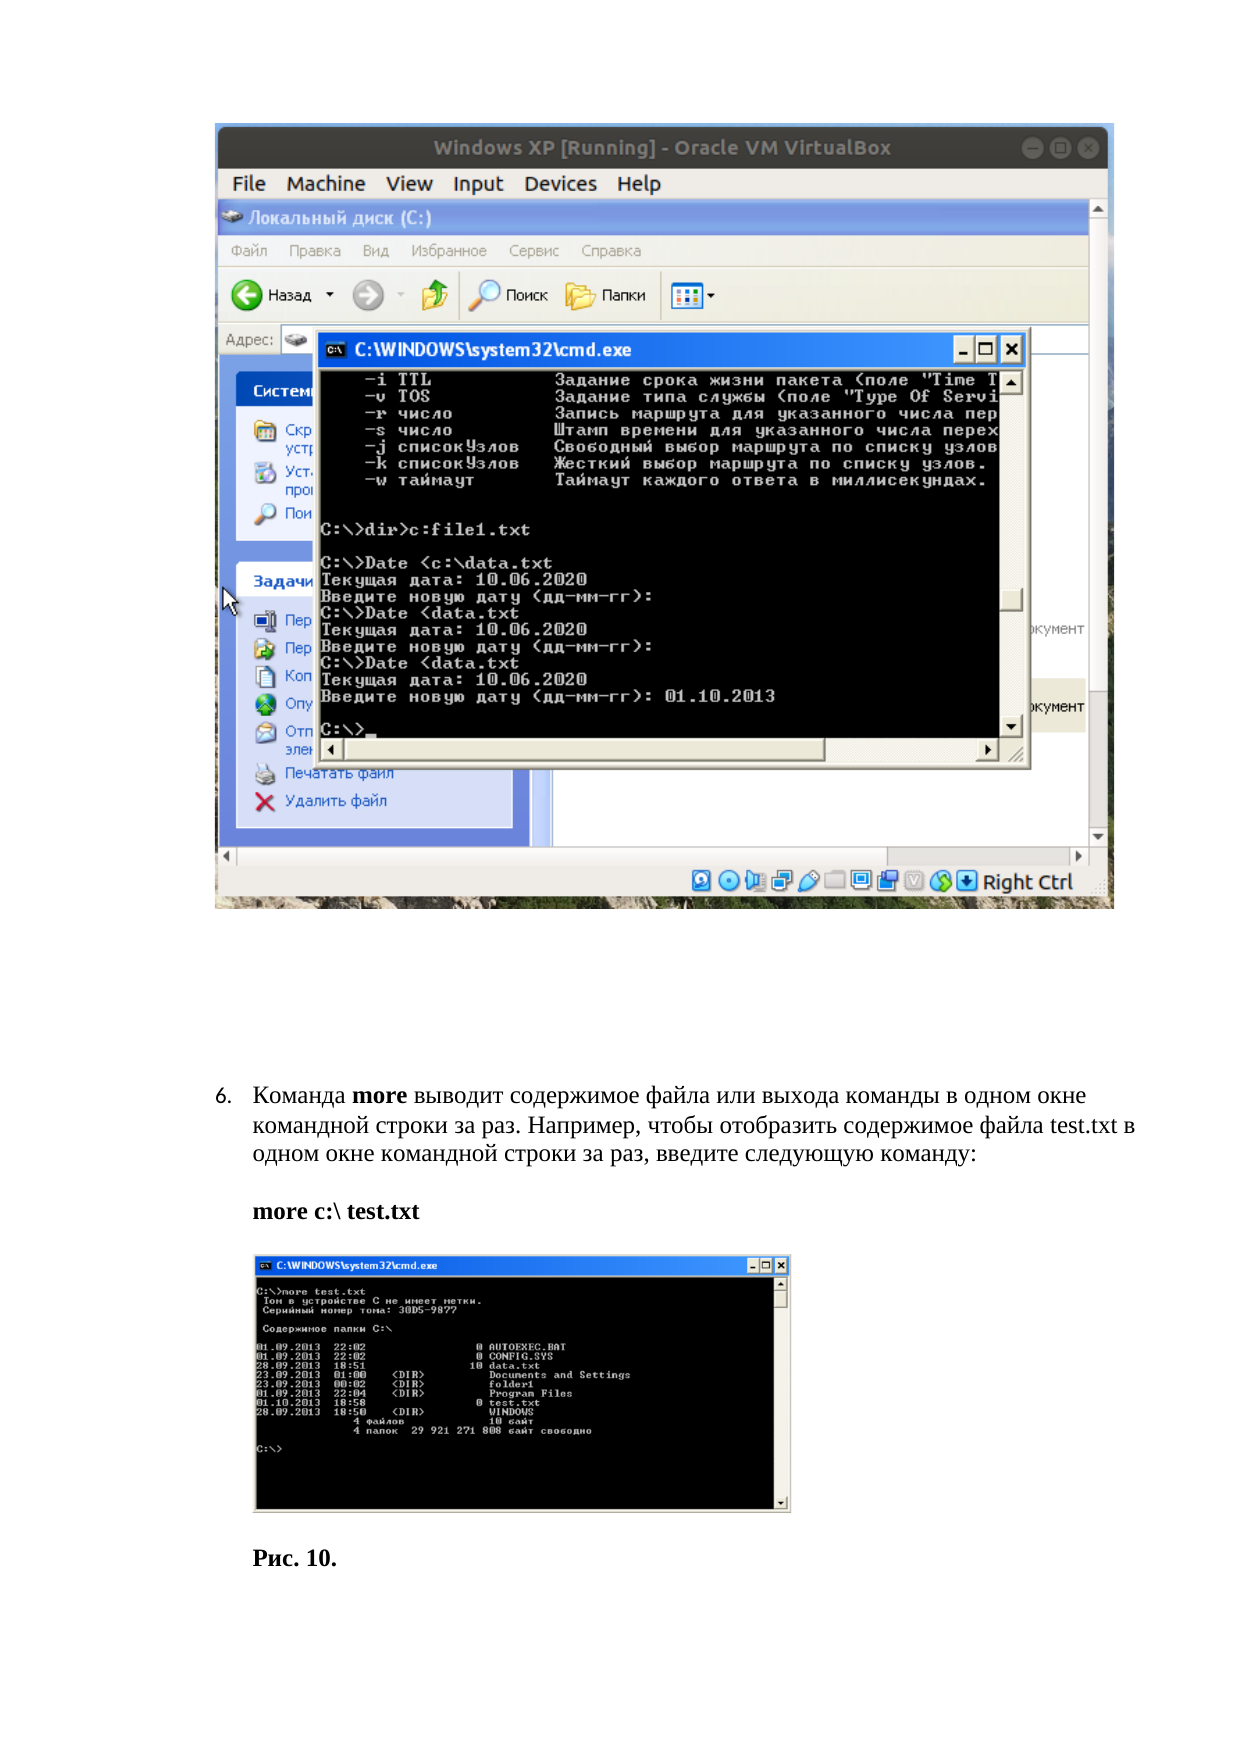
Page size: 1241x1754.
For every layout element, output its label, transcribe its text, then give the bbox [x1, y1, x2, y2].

text Рис. 10. [252, 1543, 1152, 1572]
picture [252, 1254, 792, 1513]
text more c:\ test.txt [252, 1196, 1152, 1225]
list Команда more выводит содержимое файла или выхода команды в одном окне командной строки за раз. Например, чтобы отобразить содержимое файла test.txt в одном окне командной строки за раз, введите следующую команду: [215, 1081, 1152, 1167]
picture [214, 123, 1115, 909]
